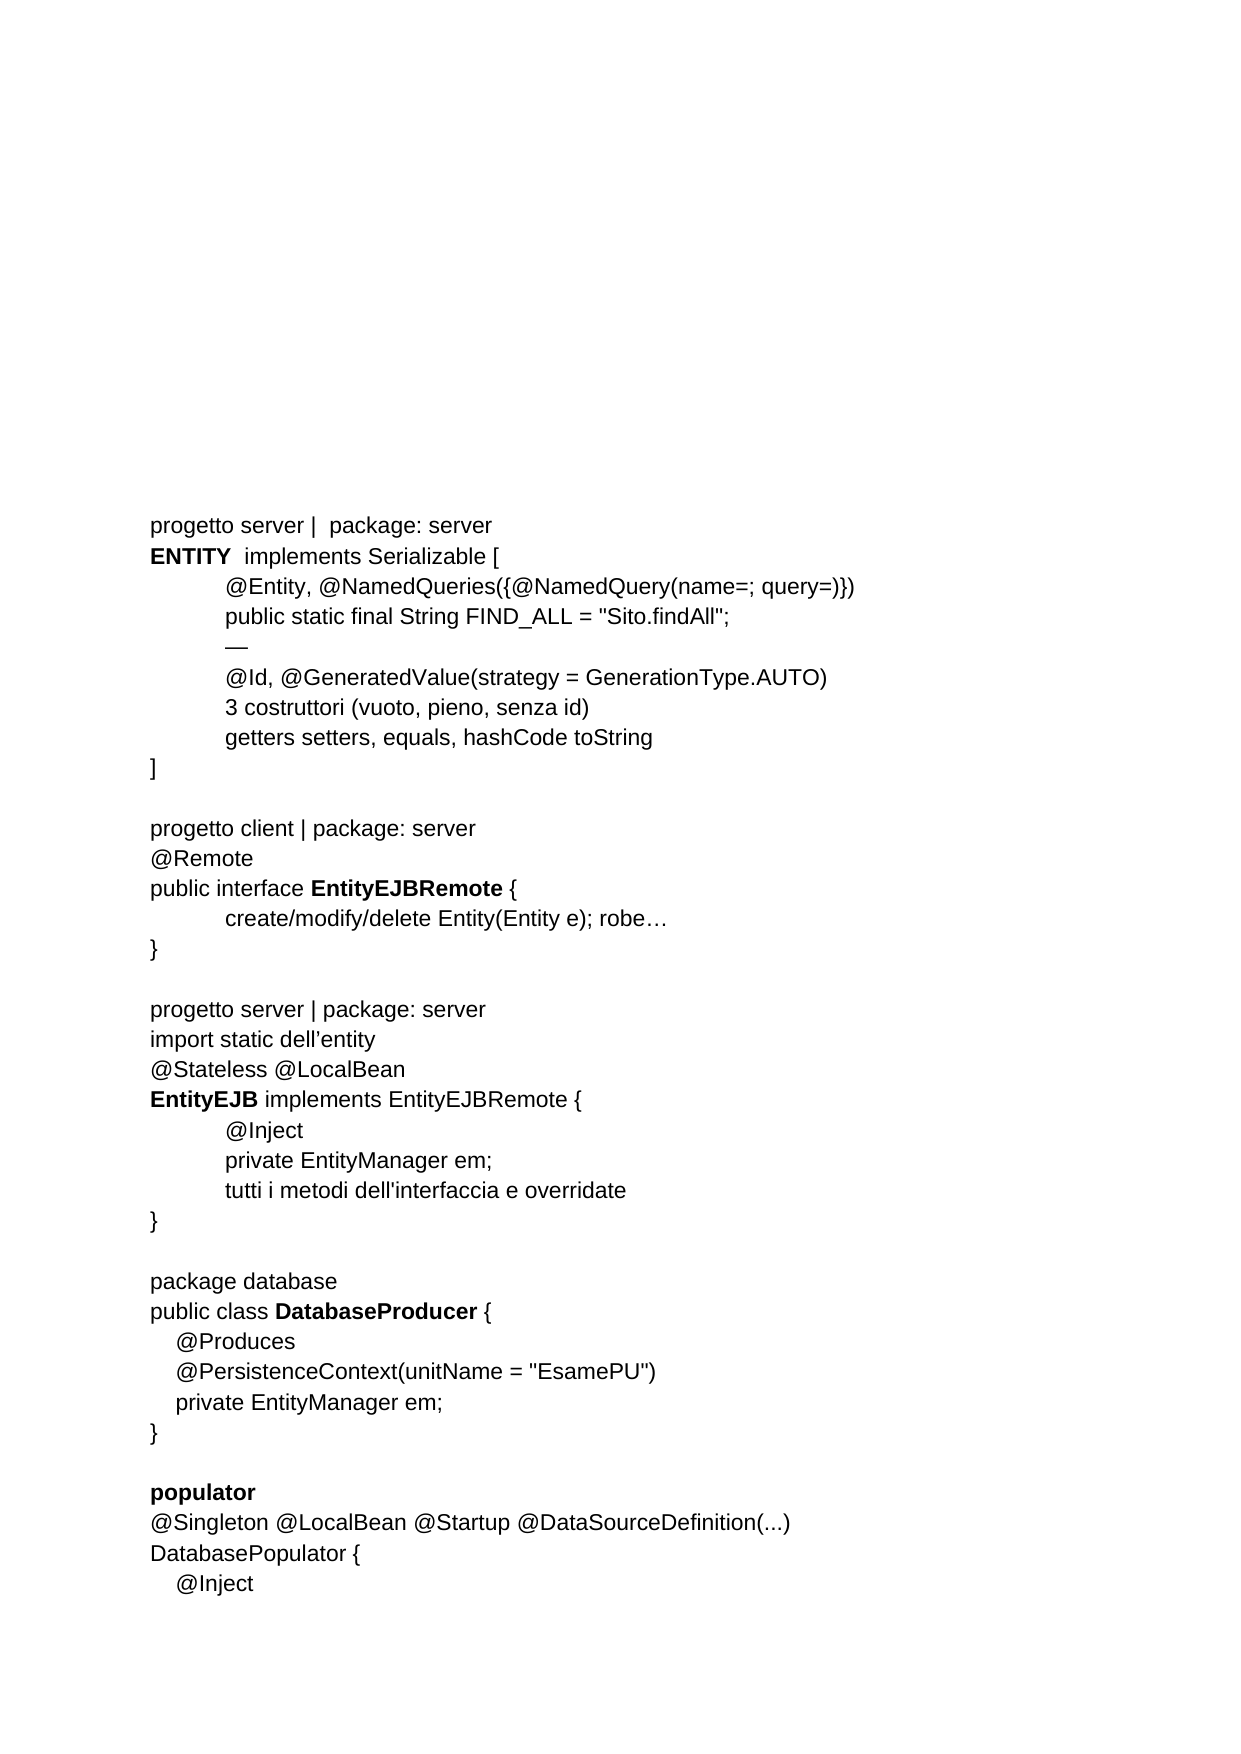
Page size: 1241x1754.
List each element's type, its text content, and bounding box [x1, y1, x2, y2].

text public static final String FIND_ALL = "Sito.findAll"; [150, 603, 1090, 629]
text @Id, @GeneratedValue(strategy = GenerationType.AUTO) [150, 663, 1090, 690]
text } [150, 1207, 1090, 1234]
text progetto server | package: server [150, 996, 1090, 1022]
text EntityEJB implements EntityEJBRemote { [150, 1086, 1090, 1113]
text create/modify/delete Entity(Entity e); robe… [150, 905, 1090, 932]
text ] [150, 754, 1090, 781]
text @Singleton @LocalBean @Startup @DataSourceDefinition(...) [150, 1509, 1090, 1536]
text package database [150, 1268, 1090, 1294]
text } [150, 1419, 1090, 1445]
text 3 costruttori (vuoto, pieno, senza id) [150, 694, 1090, 720]
text getters setters, equals, hashCode toString [150, 724, 1090, 750]
text public class DatabaseProducer { [150, 1298, 1090, 1324]
text @Inject [150, 1570, 1090, 1596]
text @PersistenceContext(unitName = "EsamePU") [150, 1358, 1090, 1385]
text ENTITY implements Serializable [ [150, 543, 1090, 569]
text private EntityManager em; [150, 1147, 1090, 1173]
text @Entity, @NamedQueries({@NamedQuery(name=; query=)}) [150, 573, 1090, 599]
text import static dell’entity [150, 1026, 1090, 1052]
text @Remote [150, 845, 1090, 871]
text DatabasePopulator { [150, 1539, 1090, 1566]
text public interface EntityEJBRemote { [150, 875, 1090, 901]
text } [150, 935, 1090, 962]
text @Inject [150, 1117, 1090, 1143]
text @Stateless @LocalBean [150, 1056, 1090, 1083]
text populator [150, 1479, 1090, 1506]
text @Produces [150, 1328, 1090, 1354]
text tutti i metodi dell'interfaccia e overridate [150, 1177, 1090, 1203]
text — [150, 633, 1090, 660]
text progetto server | package: server [150, 512, 1090, 539]
text progetto client | package: server [150, 814, 1090, 841]
text private EntityManager em; [150, 1388, 1090, 1415]
